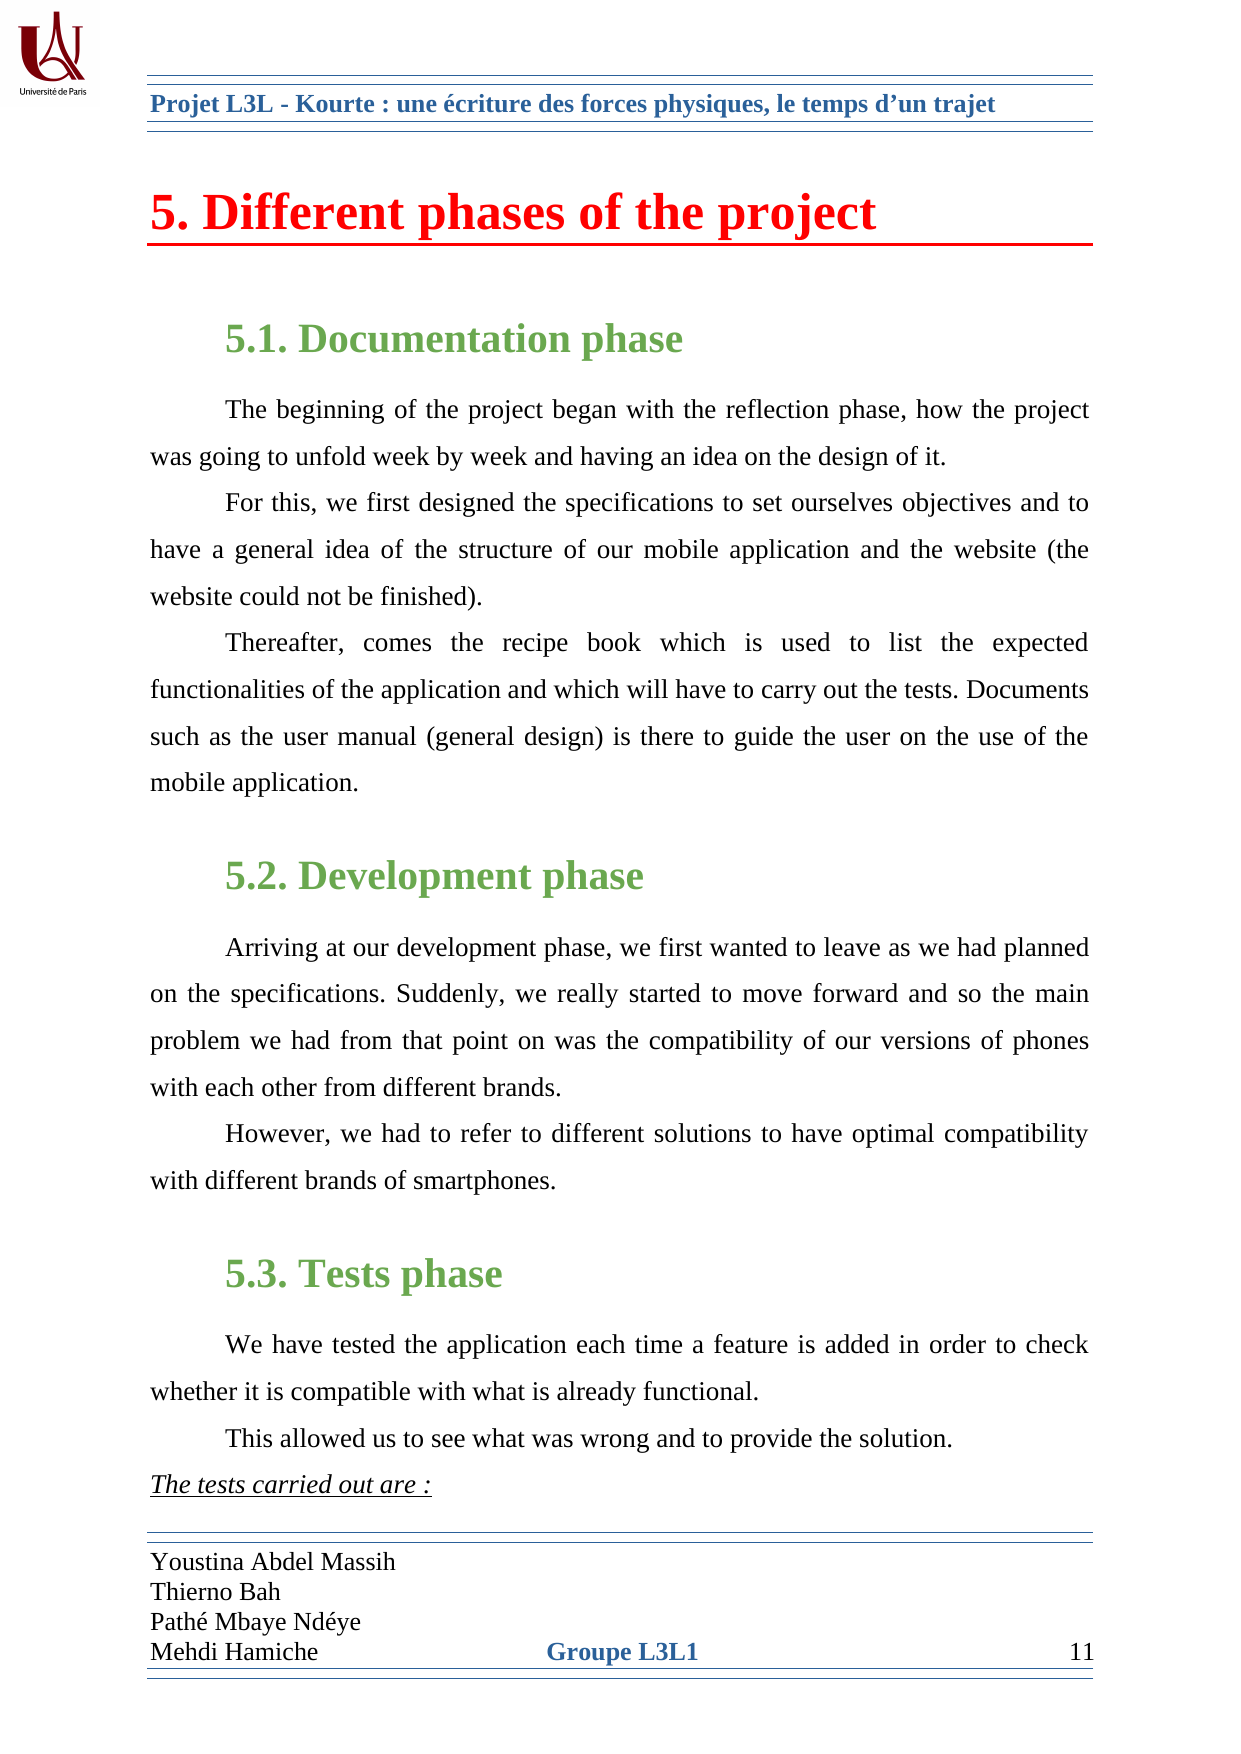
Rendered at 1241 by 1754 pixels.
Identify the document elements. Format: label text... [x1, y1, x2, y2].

text The tests carried out are : [432, 1469, 1090, 1500]
text Thereafter, comes the recipe book which is used to list the expected functionalities of the application and which will have to carry out the tests. Documents such as the user manual (general design) is there to guide the user on the use of the mobile application. [150, 704, 1090, 720]
text Thereafter, comes the recipe book which is used to list the expected functionalities of the application and which will have to carry out the tests. Documents such as the user manual (general design) is there to guide the user on the use of the mobile application. [150, 658, 1090, 673]
text For this, we first designed the specifications to set ourselves objectives and to have a general idea of ​​the structure of our mobile application and the website (the website could not be finished). [150, 564, 1090, 611]
subtitle 5. Different phases of the project [147, 178, 1093, 243]
subtitle 5.2. Development phase [150, 851, 1090, 899]
text However, we had to refer to different solutions to have optimal compatibility with different brands of smartphones. [150, 1149, 1090, 1195]
picture [0, 0, 101, 107]
text The beginning of the project began with the reflection phase, how the project was going to unfold week by week and having an idea on the design of it. [150, 424, 1090, 471]
subtitle 5.1. Documentation phase [150, 313, 1090, 361]
text Arriving at our development phase, we first wanted to leave as we had planned on the specifications. Suddenly, we really started to move forward and so the main problem we had from that point on was the compatibility of our versions of phones with each other from different brands. [150, 1055, 1090, 1102]
text Arriving at our development phase, we first wanted to leave as we had planned on the specifications. Suddenly, we really started to move forward and so the main problem we had from that point on was the compatibility of our versions of phones with each other from different brands. [150, 1009, 1090, 1024]
text We have tested the application each time a feature is added in order to check whether it is compatible with what is already functional. [150, 1360, 1090, 1406]
text For this, we first designed the specifications to set ourselves objectives and to have a general idea of ​​the structure of our mobile application and the website (the website could not be finished). [150, 518, 1090, 533]
text Thereafter, comes the recipe book which is used to list the expected functionalities of the application and which will have to carry out the tests. Documents such as the user manual (general design) is there to guide the user on the use of the mobile application. [150, 751, 1090, 798]
subtitle 5.3. Tests phase [150, 1248, 1090, 1296]
text This allowed us to see what was wrong and to provide the solution. [954, 1422, 1090, 1453]
text Arriving at our development phase, we first wanted to leave as we had planned on the specifications. Suddenly, we really started to move forward and so the main problem we had from that point on was the compatibility of our versions of phones with each other from different brands. [150, 962, 1090, 978]
